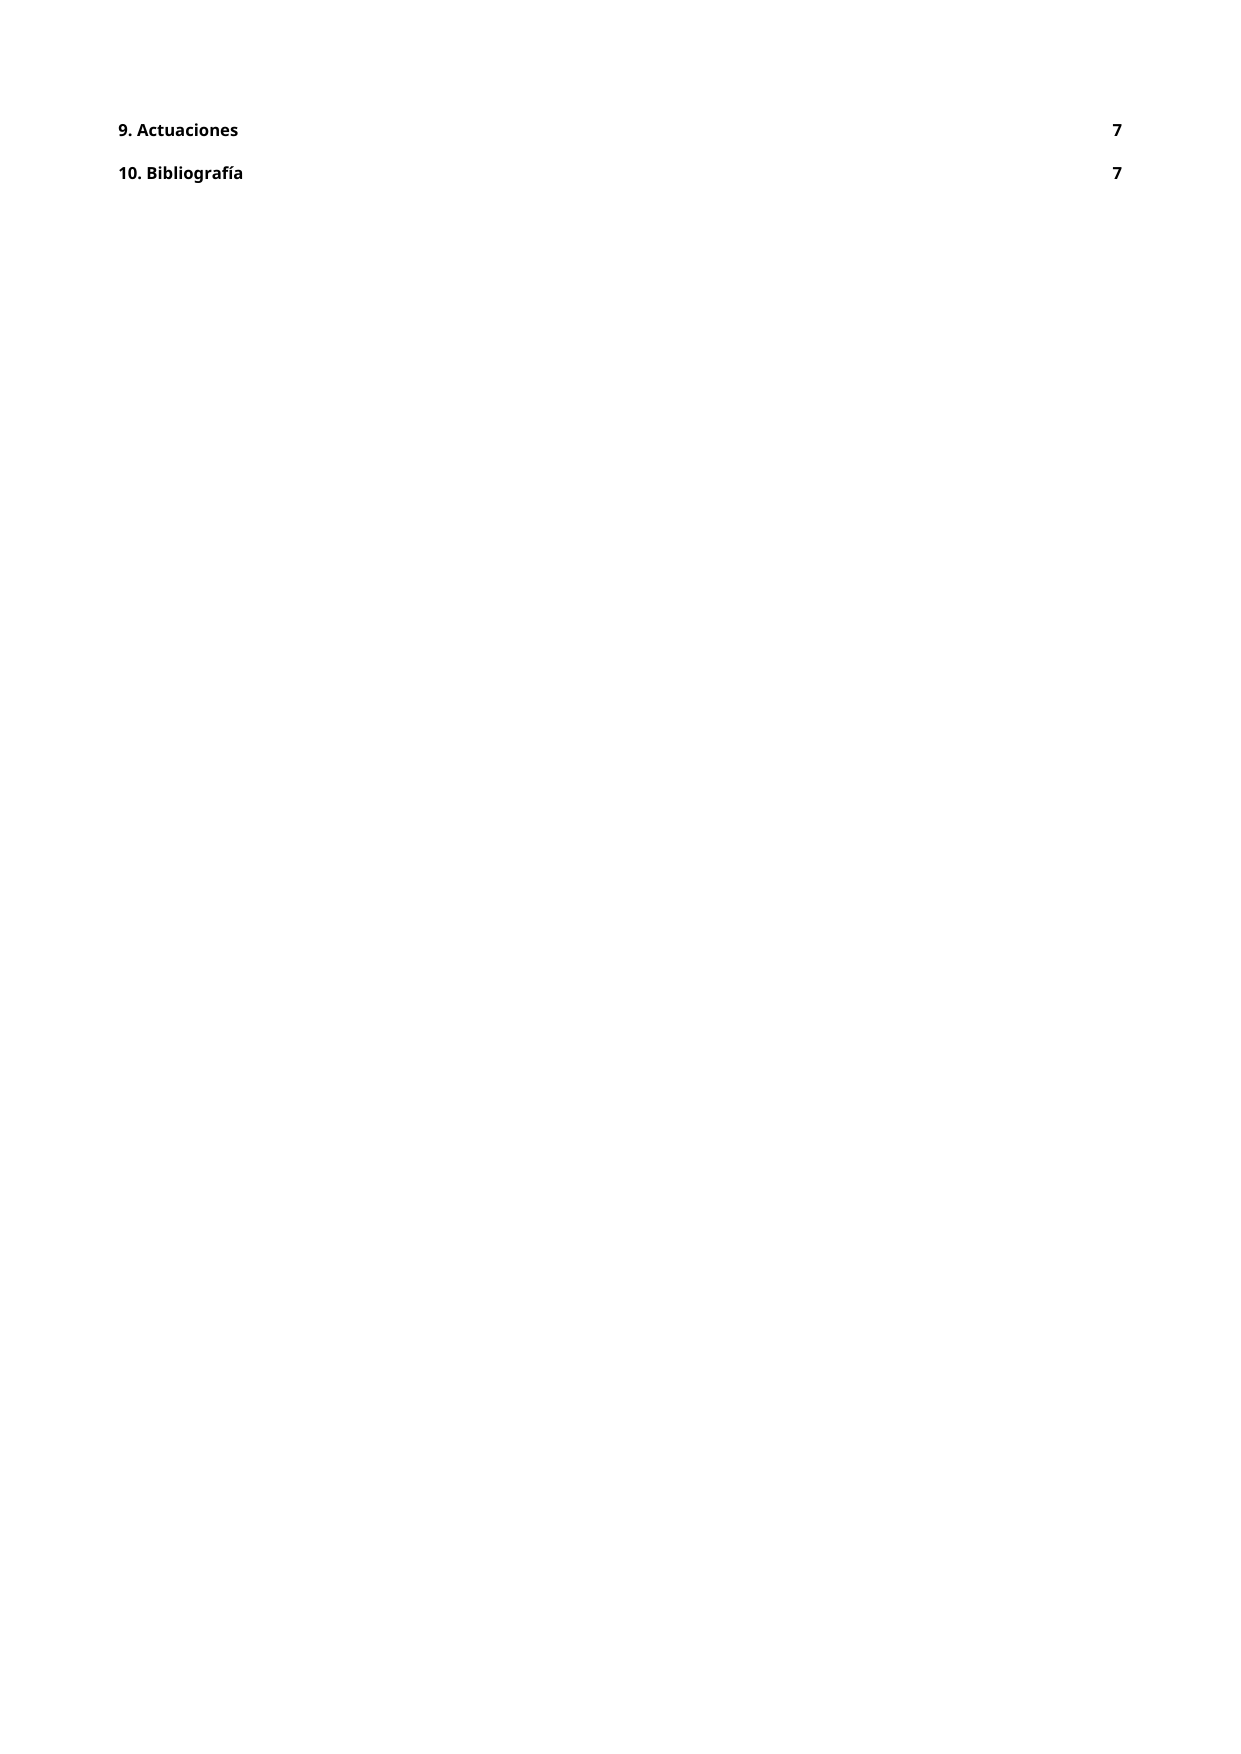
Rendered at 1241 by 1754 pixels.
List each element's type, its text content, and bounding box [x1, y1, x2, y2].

text 9. Actuaciones 7 [118, 118, 1122, 141]
text 10. Bibliografía 7 [118, 162, 1122, 184]
